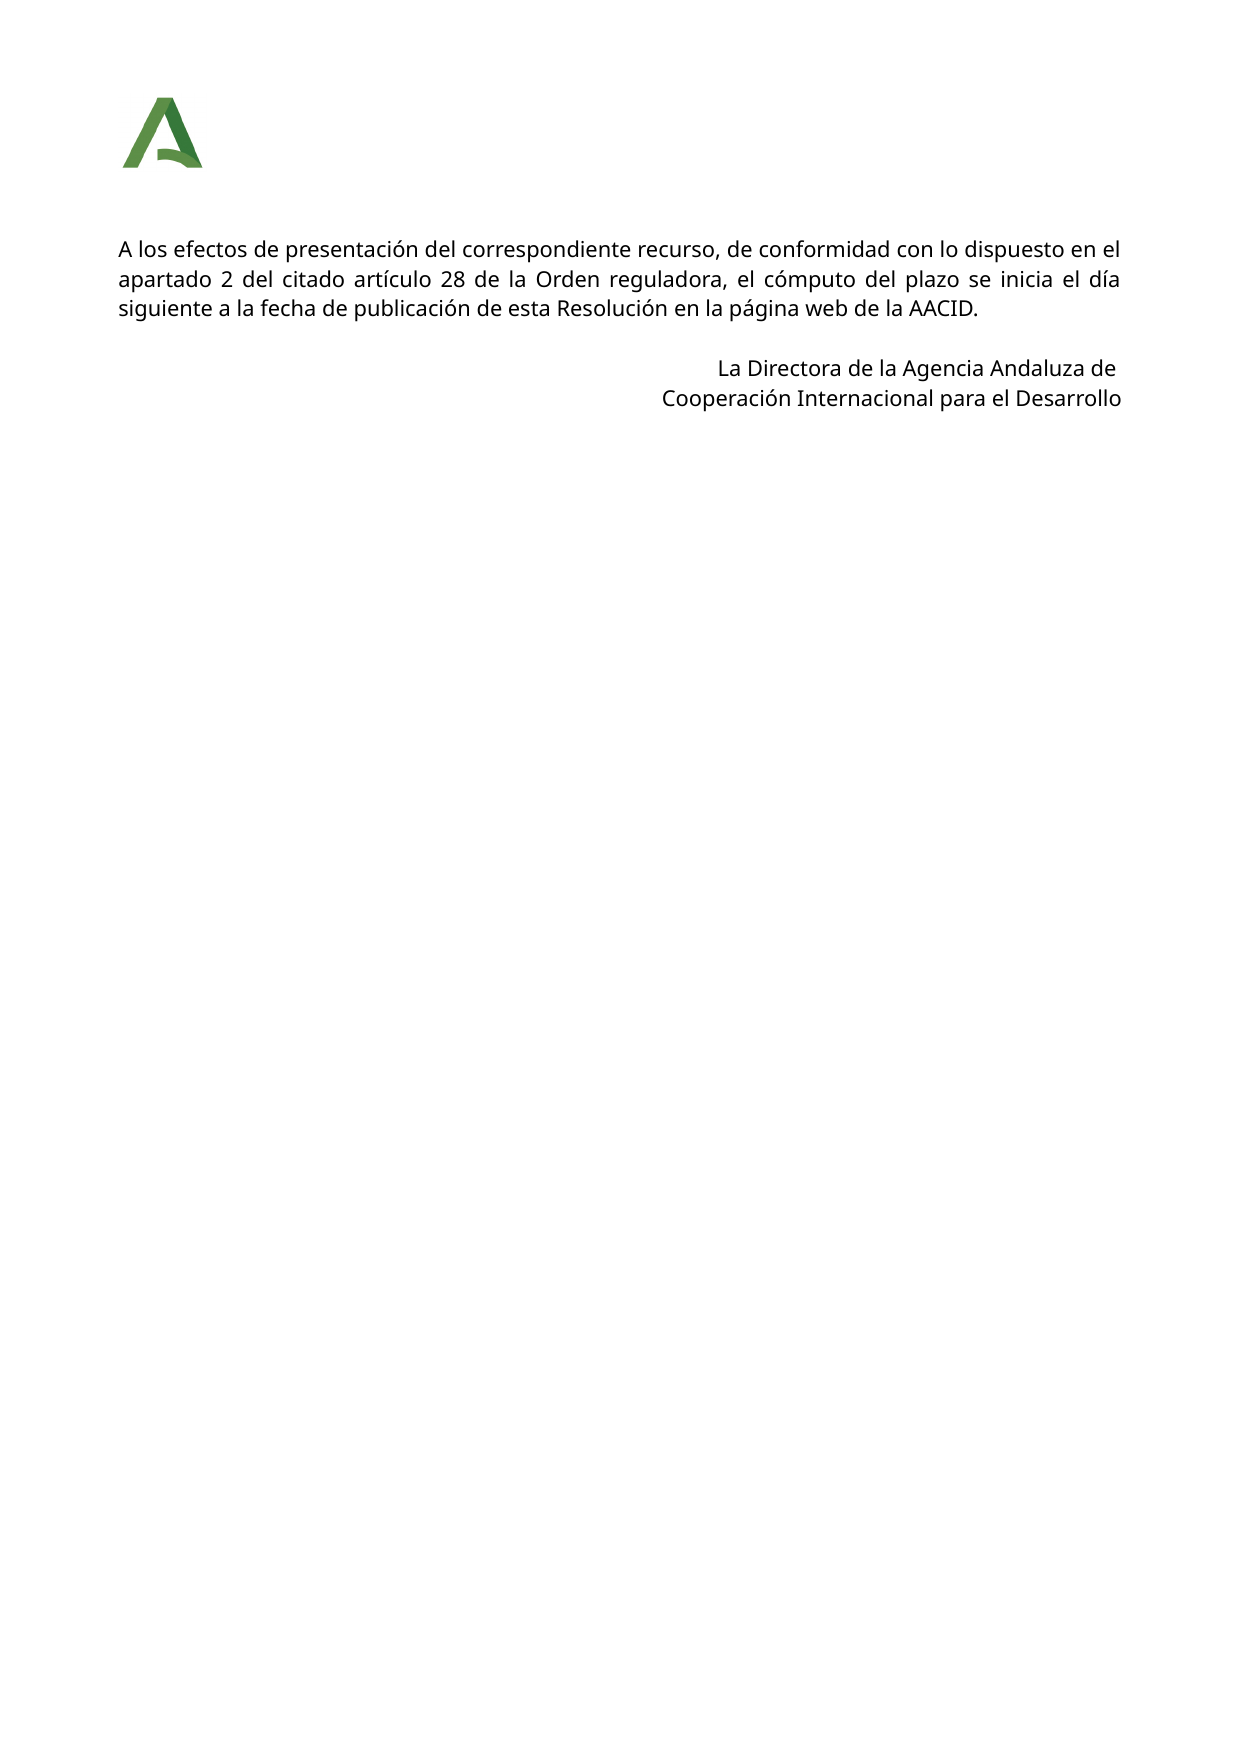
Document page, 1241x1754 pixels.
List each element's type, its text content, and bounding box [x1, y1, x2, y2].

picture [118, 93, 207, 172]
text La Directora de la Agencia Andaluza de [118, 353, 1122, 383]
text A los efectos de presentación del correspondiente recurso, de conformidad con lo dispuesto en el apartado 2 del citado artículo 28 de la Orden reguladora, el cómputo del plazo se inicia el día siguiente a la fecha de publicación de esta Resolución en la página web de la AACID. [118, 234, 1122, 323]
text Cooperación Internacional para el Desarrollo [118, 383, 1122, 413]
